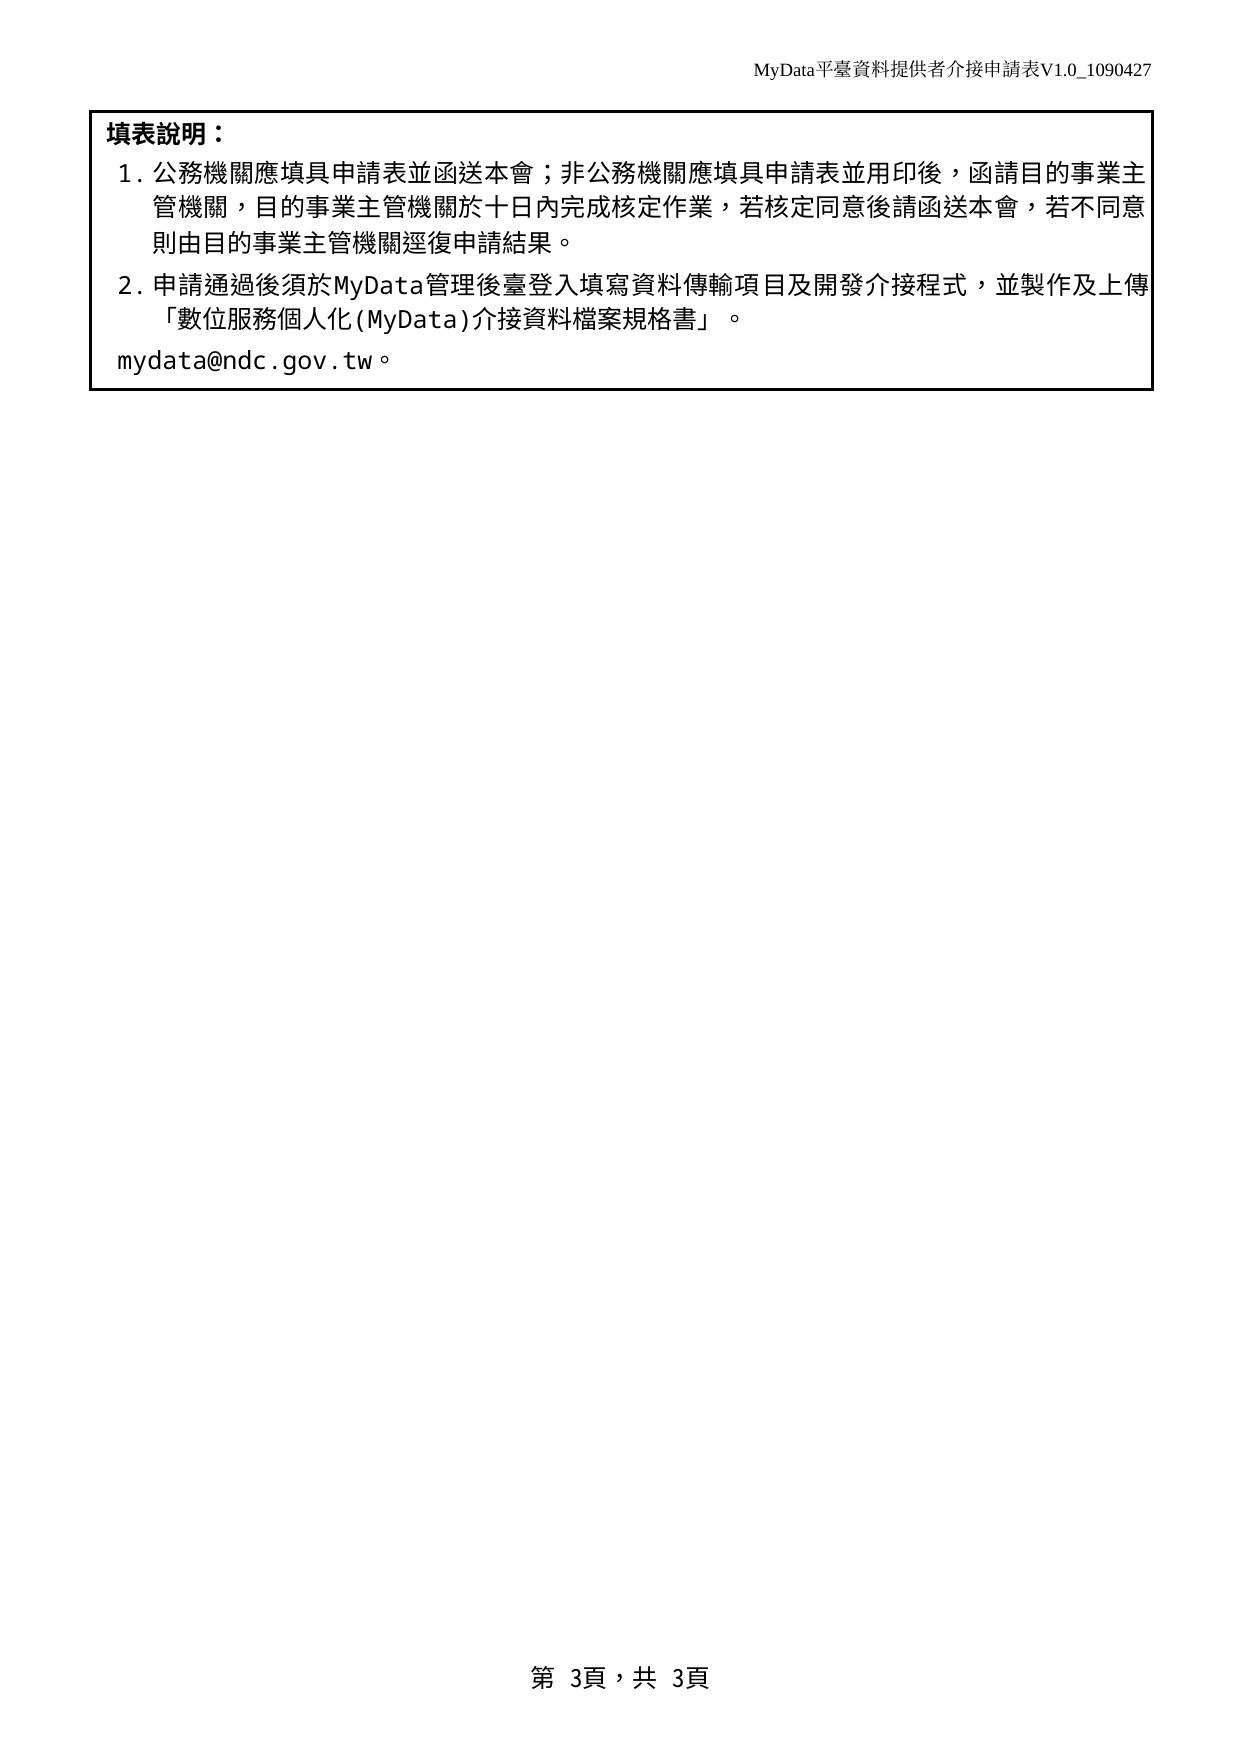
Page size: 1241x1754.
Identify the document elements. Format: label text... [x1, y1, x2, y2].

table_cell 填表說明： 公務機關應填具申請表並函送本會；非公務機關應填具申請表並用印後，函請目的事業主管機關，目的事業主管機關於十日內完成核定作業，若核定同意後請函送本會，若不同意則由目的事業主管機關逕復申請結果。 申請通過後須於MyData管理後臺登入填寫資料傳輸項目及開發介接程式，並製作及上傳「數位服務個人化(MyData)介接資料檔案規格書」。 開發介接程式請參考「數位服務個人化(MyData)應用規範」及其技術文件，如果有任何問題，歡迎來電洽詢(02)2192-7111，或E-mail至本平台客服信箱：mydata@ndc.gov.tw。 [92, 113, 1151, 388]
